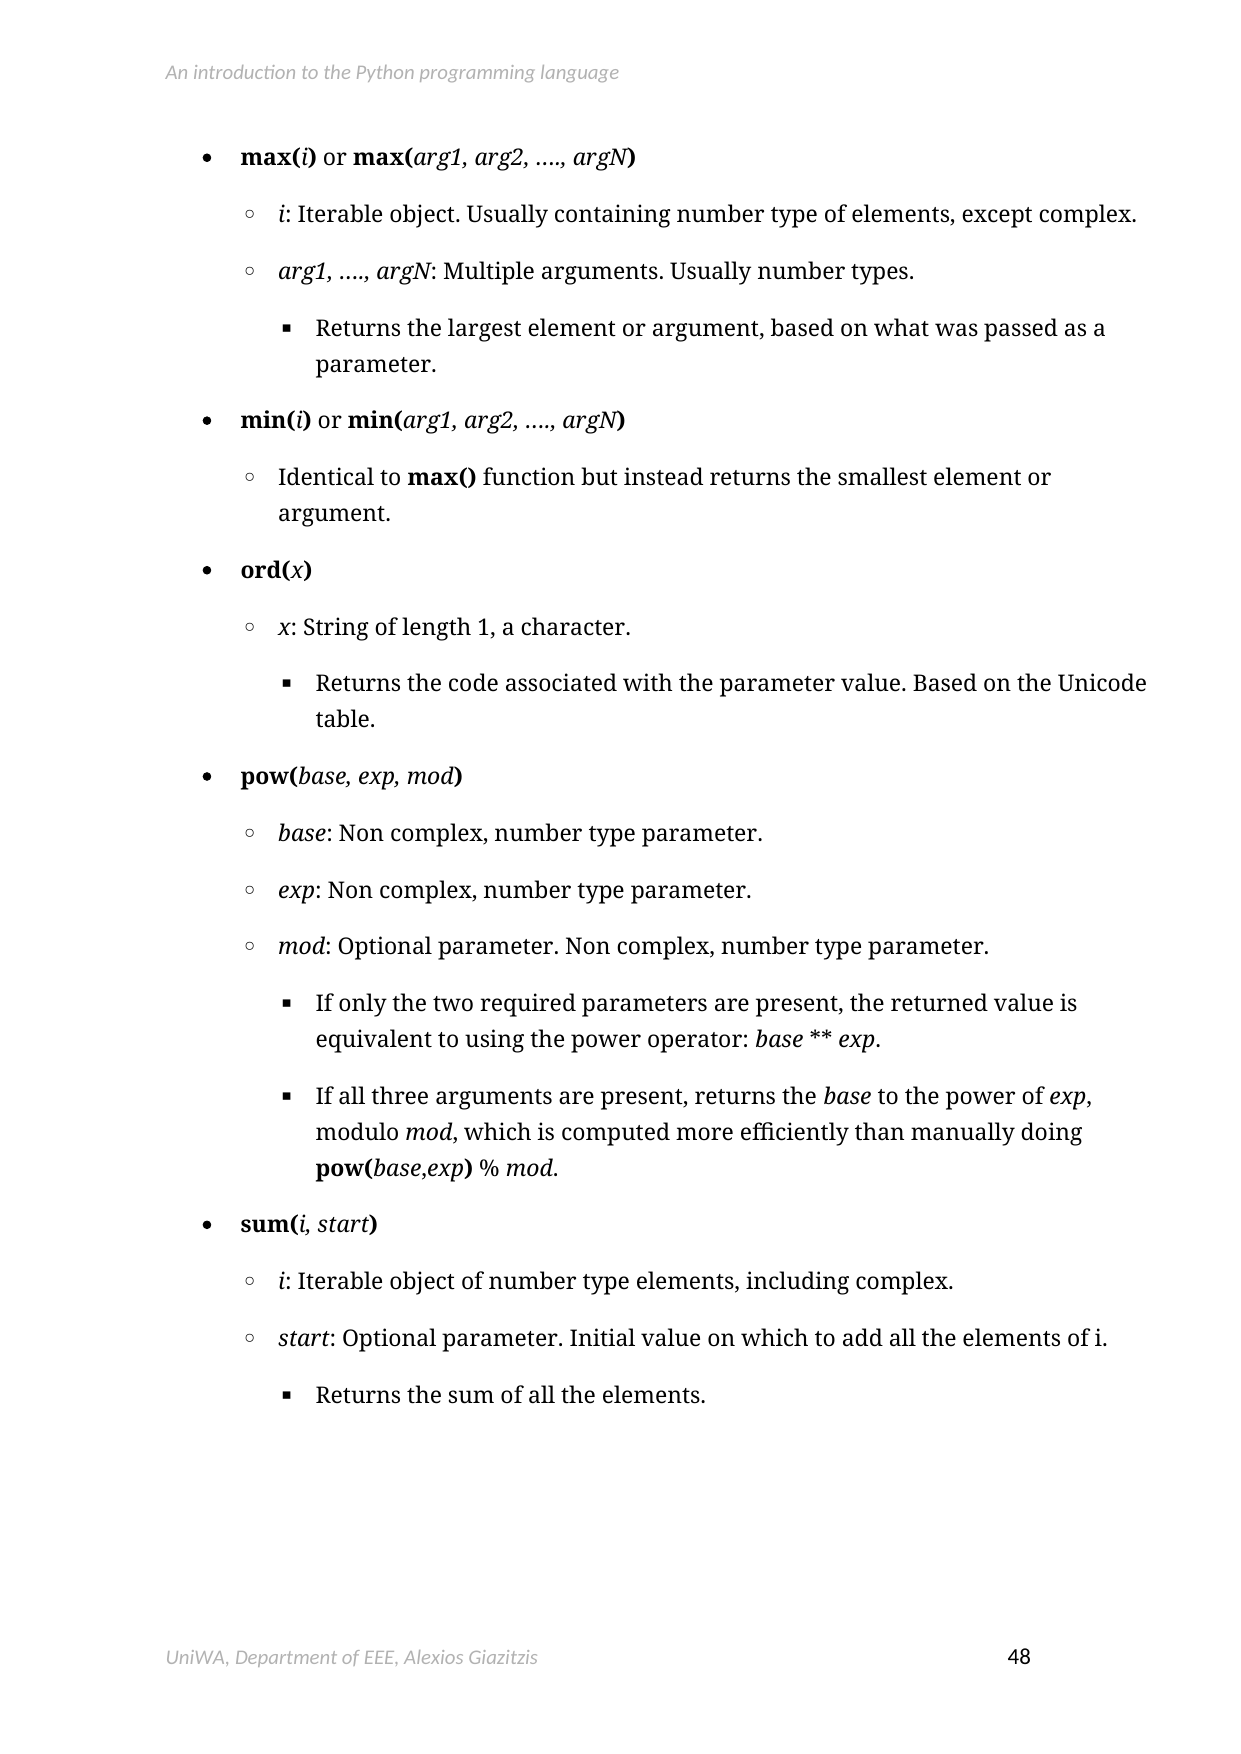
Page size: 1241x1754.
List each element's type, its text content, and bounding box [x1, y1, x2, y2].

list exp: Non complex, number type parameter. [240, 873, 1169, 905]
list i: Iterable object of number type elements, including complex. [240, 1265, 1169, 1296]
list arg1, …., argN: Multiple arguments. Usually number types. [240, 255, 1169, 286]
list max(i) or max(arg1, arg2, …., argN) [203, 141, 1169, 172]
list i: Iterable object. Usually containing number type of elements, except complex. [240, 198, 1169, 229]
list If only the two required parameters are present, the returned value is equivalent to using the power operator: base ** exp. [278, 987, 1169, 1054]
list sum(i, start) [203, 1208, 1169, 1240]
list ord(x) [203, 554, 1169, 585]
list Identical to max() function but instead returns the smallest element or argument. [240, 461, 1169, 528]
list start: Optional parameter. Initial value on which to add all the elements of i. [240, 1322, 1169, 1353]
list base: Non complex, number type parameter. [240, 817, 1169, 848]
list min(i) or min(arg1, arg2, …., argN) [203, 404, 1169, 436]
list pow(base, exp, mod) [203, 760, 1169, 791]
list Returns the sum of all the elements. [278, 1379, 1169, 1410]
list If all three arguments are present, returns the base to the power of exp, modulo mod, which is computed more efficiently than manually doing pow(base,exp) % mod. [278, 1080, 1169, 1183]
list x: String of length 1, a character. [240, 611, 1169, 642]
list Returns the largest element or argument, based on what was passed as a parameter. [278, 312, 1169, 379]
list mod: Optional parameter. Non complex, number type parameter. [240, 930, 1169, 962]
list Returns the code associated with the parameter value. Based on the Unicode table. [278, 667, 1169, 734]
